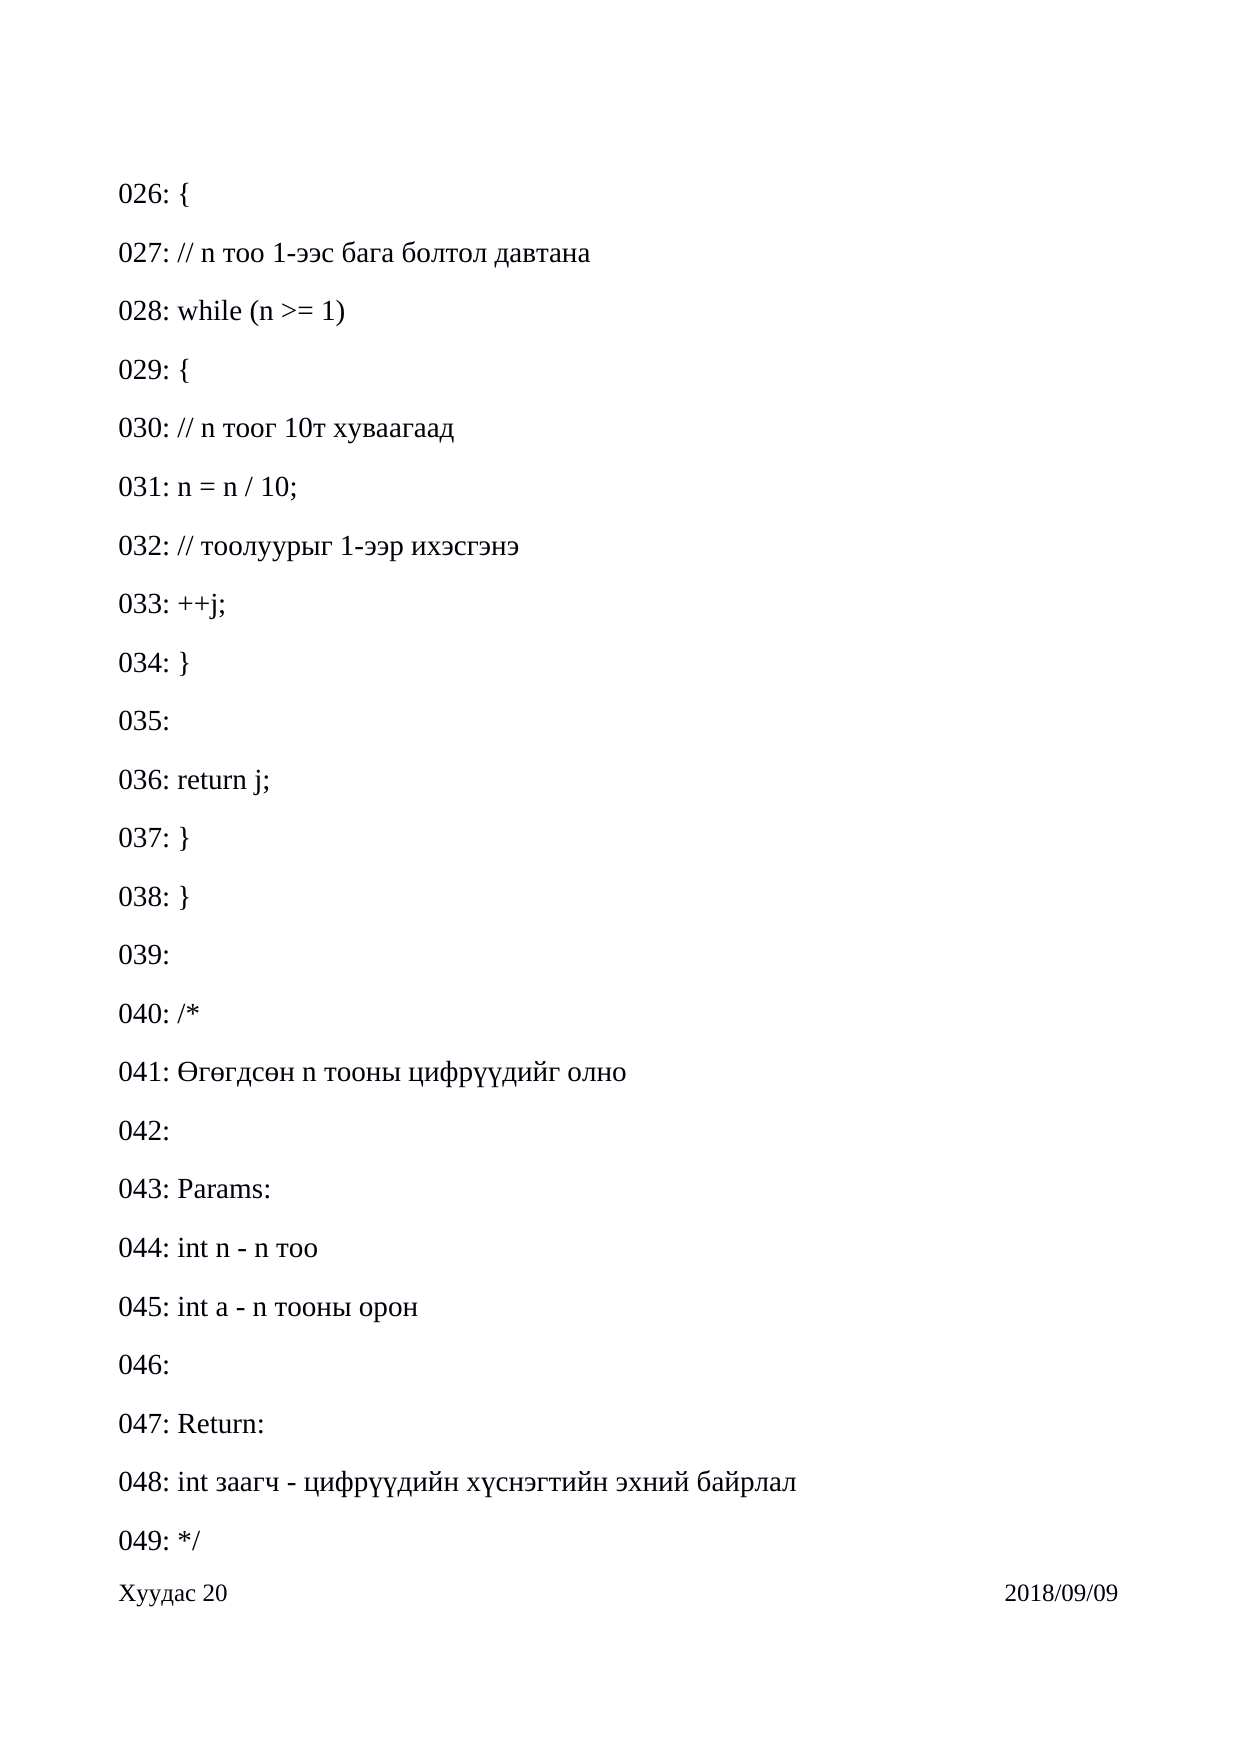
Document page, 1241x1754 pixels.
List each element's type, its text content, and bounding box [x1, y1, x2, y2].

text 049: */ [118, 1523, 1122, 1556]
text 041: Өгөгдсөн n тооны цифрүүдийг олно [118, 1054, 1122, 1088]
text 026: { [118, 176, 1122, 210]
text 046: [118, 1347, 1122, 1381]
text 036: return j; [118, 762, 1122, 795]
text 027: // n тоо 1-ээс бага болтол давтана [118, 235, 1122, 268]
text 029: { [118, 352, 1122, 386]
text 047: Return: [118, 1406, 1122, 1439]
text 040: /* [118, 996, 1122, 1029]
text 038: } [118, 879, 1122, 912]
text 039: [118, 937, 1122, 971]
text 034: } [118, 645, 1122, 678]
text 032: // тоолуурыг 1-ээр ихэсгэнэ [118, 528, 1122, 561]
text 033: ++j; [118, 586, 1122, 620]
text 048: int заагч - цифрүүдийн хүснэгтийн эхний байрлал [118, 1464, 1122, 1498]
text 028: while (n >= 1) [118, 293, 1122, 327]
text 044: int n - n тоо [118, 1230, 1122, 1264]
text 043: Params: [118, 1172, 1122, 1205]
text 030: // n тоог 10т хуваагаад [118, 411, 1122, 444]
text 037: } [118, 820, 1122, 854]
text 045: int a - n тооны орон [118, 1289, 1122, 1322]
text 031: n = n / 10; [118, 469, 1122, 503]
text 042: [118, 1113, 1122, 1147]
text 035: [118, 703, 1122, 737]
